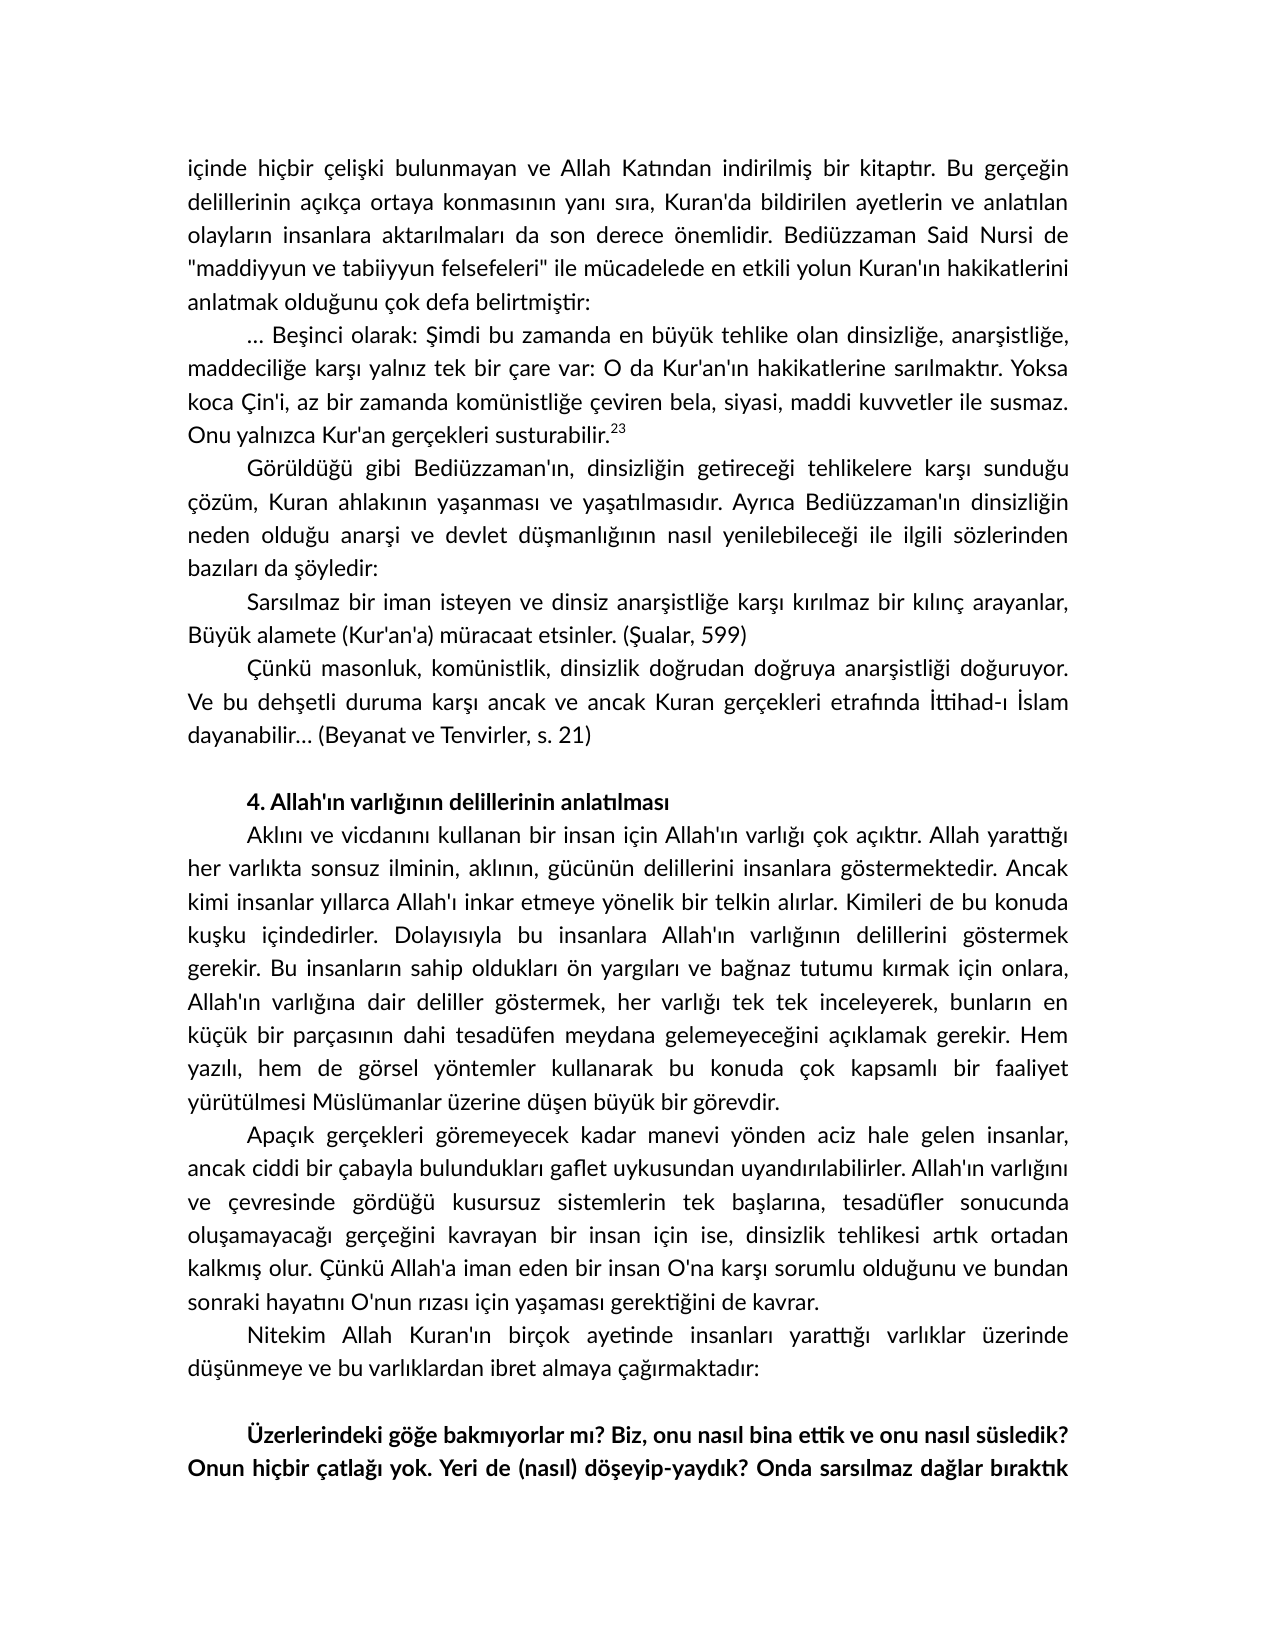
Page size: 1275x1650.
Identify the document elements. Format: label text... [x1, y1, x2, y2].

text 4. Allah'ın varlığının delillerinin anlatılması [187, 783, 1070, 817]
text Apaçık gerçekleri göremeyecek kadar manevi yönden aciz hale gelen insanlar, ancak ciddi bir çabayla bulundukları gaflet uykusundan uyandırılabilirler. Allah'ın varlığını ve çevresinde gördüğü kusursuz sistemlerin tek başlarına, tesadüfler sonucunda oluşamayacağı gerçeğini kavrayan bir insan için ise, dinsizlik tehlikesi artık ortadan kalkmış olur. Çünkü Allah'a iman eden bir insan O'na karşı sorumlu olduğunu ve bundan sonraki hayatını O'nun rızası için yaşaması gerektiğini de kavrar. [187, 1117, 1070, 1317]
text Görüldüğü gibi Bediüzzaman'ın, dinsizliğin getireceği tehlikelere karşı sunduğu çözüm, Kuran ahlakının yaşanması ve yaşatılmasıdır. Ayrıca Bediüzzaman'ın dinsizliğin neden olduğu anarşi ve devlet düşmanlığının nasıl yenilebileceği ile ilgili sözlerinden bazıları da şöyledir: [187, 450, 1070, 583]
text Nitekim Allah Kuran'ın birçok ayetinde insanları yarattığı varlıklar üzerinde düşünmeye ve bu varlıklardan ibret almaya çağırmaktadır: [187, 1317, 1070, 1383]
text Aklını ve vicdanını kullanan bir insan için Allah'ın varlığı çok açıktır. Allah yarattığı her varlıkta sonsuz ilminin, aklının, gücünün delillerini insanlara göstermektedir. Ancak kimi insanlar yıllarca Allah'ı inkar etmeye yönelik bir telkin alırlar. Kimileri de bu konuda kuşku içindedirler. Dolayısıyla bu insanlara Allah'ın varlığının delillerini göstermek gerekir. Bu insanların sahip oldukları ön yargıları ve bağnaz tutumu kırmak için onlara, Allah'ın varlığına dair deliller göstermek, her varlığı tek tek inceleyerek, bunların en küçük bir parçasının dahi tesadüfen meydana gelemeyeceğini açıklamak gerekir. Hem yazılı, hem de görsel yöntemler kullanarak bu konuda çok kapsamlı bir faaliyet yürütülmesi Müslümanlar üzerine düşen büyük bir görevdir. [187, 817, 1070, 1117]
text Üzerlerindeki göğe bakmıyorlar mı? Biz, onu nasıl bina ettik ve onu nasıl süsledik? Onun hiçbir çatlağı yok. Yeri de (nasıl) döşeyip-yaydık? Onda sarsılmaz dağlar bıraktık [187, 1417, 1070, 1483]
text Çünkü masonluk, komünistlik, dinsizlik doğrudan doğruya anarşistliği doğuruyor. Ve bu dehşetli duruma karşı ancak ve ancak Kuran gerçekleri etrafında İttihad-ı İslam dayanabilir… (Beyanat ve Tenvirler, s. 21) [187, 650, 1070, 750]
text … Beşinci olarak: Şimdi bu zamanda en büyük tehlike olan dinsizliğe, anarşistliğe, maddeciliğe karşı yalnız tek bir çare var: O da Kur'an'ın hakikatlerine sarılmaktır. Yoksa koca Çin'i, az bir zamanda komünistliğe çeviren bela, siyasi, maddi kuvvetler ile susmaz. Onu yalnızca Kur'an gerçekleri susturabilir.23 [187, 317, 1070, 450]
text Sarsılmaz bir iman isteyen ve dinsiz anarşistliğe karşı kırılmaz bir kılınç arayanlar, Büyük alamete (Kur'an'a) müracaat etsinler. (Şualar, 599) [187, 583, 1070, 650]
text içinde hiçbir çelişki bulunmayan ve Allah Katından indirilmiş bir kitaptır. Bu gerçeğin delillerinin açıkça ortaya konmasının yanı sıra, Kuran'da bildirilen ayetlerin ve anlatılan olayların insanlara aktarılmaları da son derece önemlidir. Bediüzzaman Said Nursi de "maddiyyun ve tabiiyyun felsefeleri" ile mücadelede en etkili yolun Kuran'ın hakikatlerini anlatmak olduğunu çok defa belirtmiştir: [187, 150, 1070, 317]
